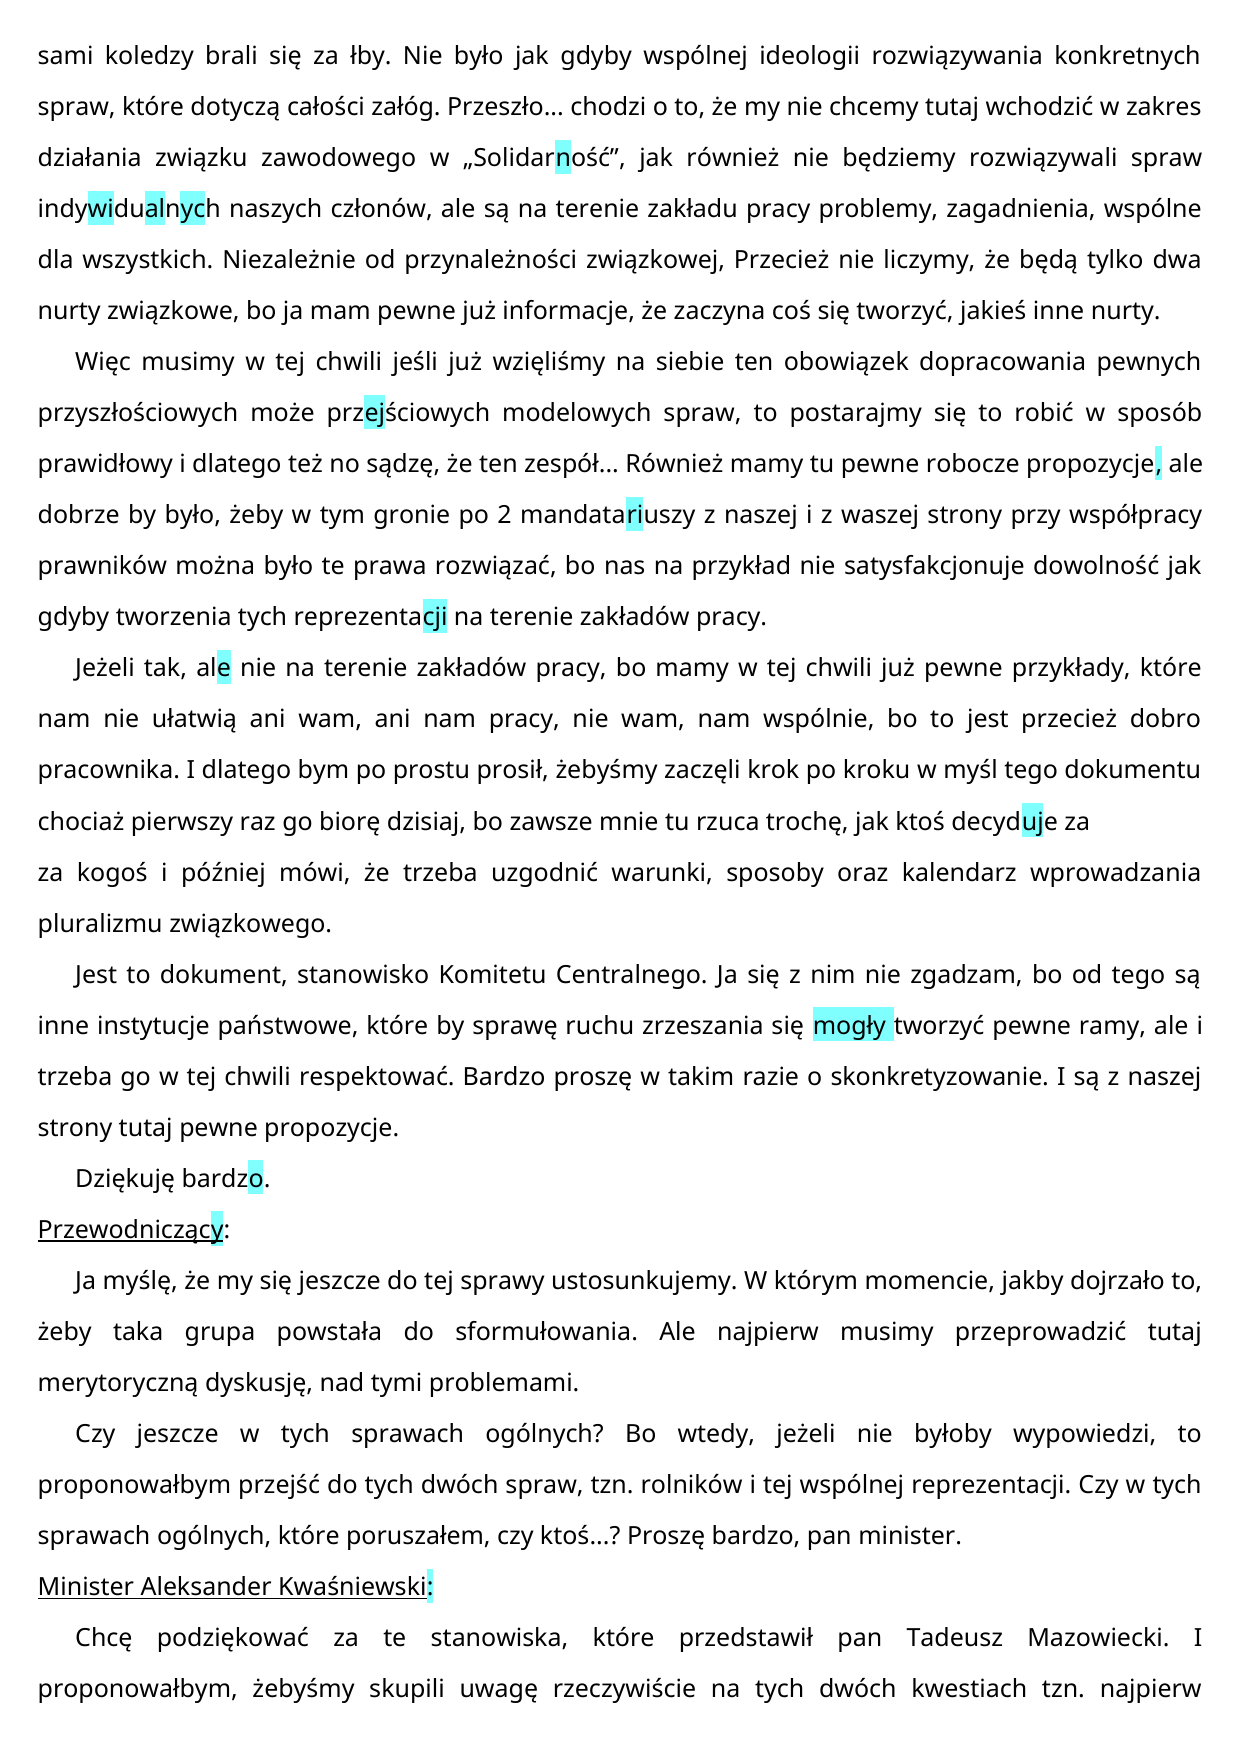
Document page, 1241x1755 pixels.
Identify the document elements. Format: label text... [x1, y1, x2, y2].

text Minister Aleksander Kwaśniewski: [37, 1569, 1203, 1603]
text Jeżeli tak, ale nie na terenie zakładów pracy, bo mamy w tej chwili już pewne przykłady, które nam nie ułatwią ani wam, ani nam pracy, nie wam, nam wspólnie, bo to jest przecież dobro pracownika. I dlatego bym po prostu prosił, żebyśmy zaczęli krok po kroku w myśl tego dokumentu chociaż pierwszy raz go biorę dzisiaj, bo zawsze mnie tu rzuca trochę, jak ktoś decyduje za [37, 650, 1203, 837]
text Jest to dokument, stanowisko Komitetu Centralnego. Ja się z nim nie zgadzam, bo od tego są inne instytucje państwowe, które by sprawę ruchu zrzeszania się mogły tworzyć pewne ramy, ale i trzeba go w tej chwili respektować. Bardzo proszę w takim razie o skonkretyzowanie. I są z naszej strony tutaj pewne propozycje. [37, 956, 1203, 1143]
text Przewodniczący: [37, 1211, 1203, 1246]
text Ja myślę, że my się jeszcze do tej sprawy ustosunkujemy. W którym momencie, jakby dojrzało to, żeby taka grupa powstała do sformułowania. Ale najpierw musimy przeprowadzić tutaj merytoryczną dyskusję, nad tymi problemami. [37, 1262, 1203, 1399]
text Czy jeszcze w tych sprawach ogólnych? Bo wtedy, jeżeli nie byłoby wypowiedzi, to proponowałbym przejść do tych dwóch spraw, tzn. rolników i tej wspólnej reprezentacji. Czy w tych sprawach ogólnych, które poruszałem, czy ktoś...? Proszę bardzo, pan minister. [37, 1416, 1203, 1552]
text za kogoś i później mówi, że trzeba uzgodnić warunki, sposoby oraz kalendarz wprowadzania pluralizmu związkowego. [37, 854, 1203, 939]
text Chcę podziękować za te stanowiska, które przedstawił pan Tadeusz Mazowiecki. I proponowałbym, żebyśmy skupili uwagę rzeczywiście na tych dwóch kwestiach tzn. najpierw [37, 1620, 1203, 1705]
text Dziękuję bardzo. [37, 1160, 1203, 1194]
text sami koledzy brali się za łby. Nie było jak gdyby wspólnej ideologii rozwiązywania konkretnych spraw, które dotyczą całości załóg. Przeszło... chodzi o to, że my nie chcemy tutaj wchodzić w zakres działania związku zawodowego w „Solidarność”, jak również nie będziemy rozwiązywali spraw indywidualnych naszych członów, ale są na terenie zakładu pracy problemy, zagadnienia, wspólne dla wszystkich. Niezależnie od przynależności związkowej, Przecież nie liczymy, że będą tylko dwa nurty związkowe, bo ja mam pewne już informacje, że zaczyna coś się tworzyć, jakieś inne nurty. [37, 37, 1203, 327]
text Więc musimy w tej chwili jeśli już wzięliśmy na siebie ten obowiązek dopracowania pewnych przyszłościowych może przejściowych modelowych spraw, to postarajmy się to robić w sposób prawidłowy i dlatego też no sądzę, że ten zespół... Również mamy tu pewne robocze propozycje, ale dobrze by było, żeby w tym gronie po 2 mandatariuszy z naszej i z waszej strony przy współpracy prawników można było te prawa rozwiązać, bo nas na przykład nie satysfakcjonuje dowolność jak gdyby tworzenia tych reprezentacji na terenie zakładów pracy. [37, 344, 1203, 633]
